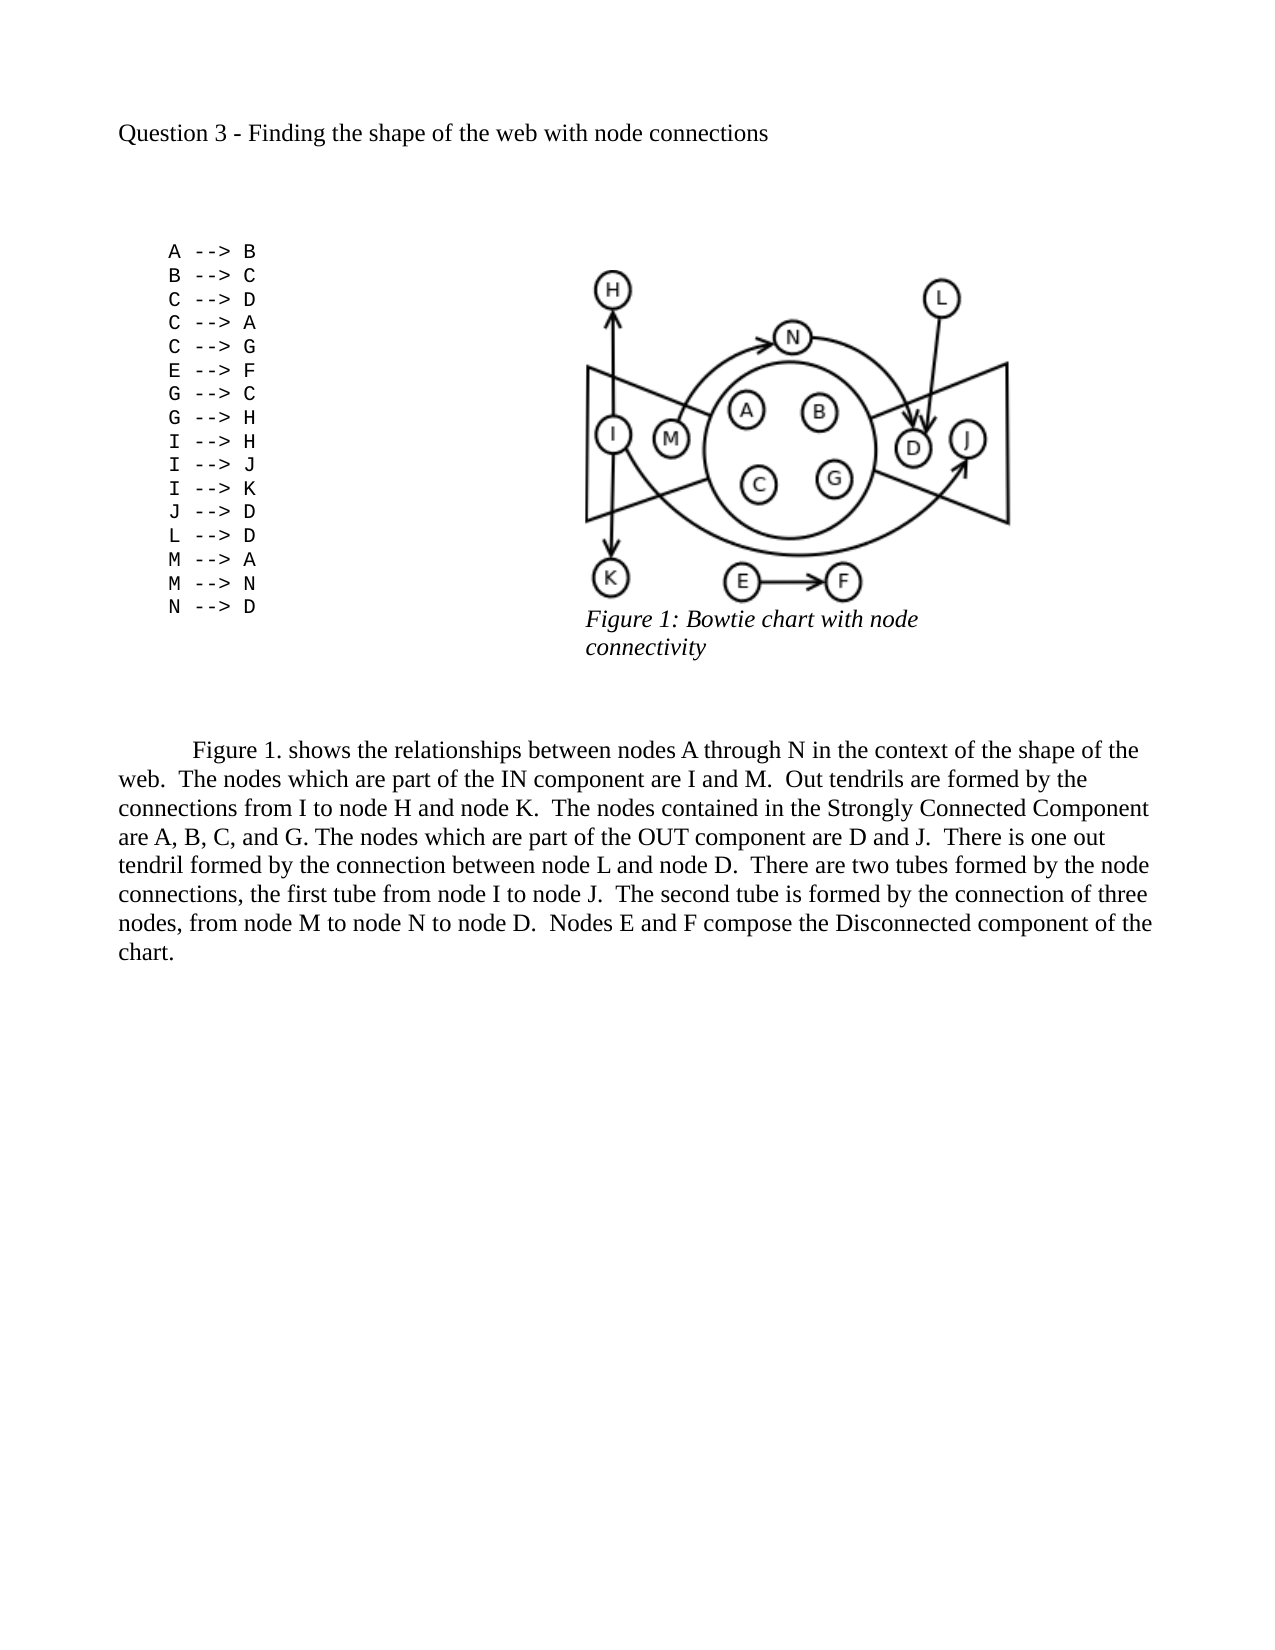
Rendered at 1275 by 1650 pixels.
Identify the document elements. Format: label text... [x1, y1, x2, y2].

text [1012, 431, 1157, 454]
text G --> C [118, 383, 585, 407]
text I --> H [118, 431, 585, 454]
text N --> D [118, 596, 585, 620]
text M --> N [118, 572, 585, 596]
text [1012, 407, 1157, 431]
text [1012, 525, 1157, 549]
text A --> B [118, 241, 1157, 270]
text I --> J [118, 454, 585, 478]
text [1012, 478, 1157, 502]
text [1012, 289, 1157, 312]
text [1012, 360, 1157, 383]
text B --> C [118, 265, 585, 289]
text G --> H [118, 407, 585, 431]
text E --> F [118, 360, 585, 383]
text Figure 1. shows the relationships between nodes A through N in the context of the shape of the web. The nodes which are part of the IN component are I and M. Out tendrils are formed by the connections from I to node H and node K. The nodes contained in the Strongly Connected Component are A, B, C, and G. The nodes which are part of the OUT component are D and J. There is one out tendril formed by the connection between node L and node D. There are two tubes formed by the node connections, the first tube from node I to node J. The second tube is formed by the connection of three nodes, from node M to node N to node D. Nodes E and F compose the Disconnected component of the chart. [118, 736, 1157, 966]
text [1012, 572, 1157, 596]
text Figure 1: Bowtie chart with node connectivity [585, 604, 1012, 661]
text [1012, 312, 1157, 336]
text J --> D [118, 502, 585, 525]
text C --> D [118, 289, 585, 312]
text [1012, 454, 1157, 478]
text C --> A [118, 312, 585, 336]
text [1012, 596, 1157, 620]
text L --> D [118, 525, 585, 549]
text M --> A [118, 549, 585, 572]
text C --> G [118, 336, 585, 360]
picture [585, 270, 1012, 604]
text [1012, 336, 1157, 360]
text Question 3 - Finding the shape of the web with node connections [118, 118, 1157, 147]
text [1012, 265, 1157, 289]
text [1012, 549, 1157, 572]
text [1012, 502, 1157, 525]
text [1012, 383, 1157, 407]
text I --> K [118, 478, 585, 502]
